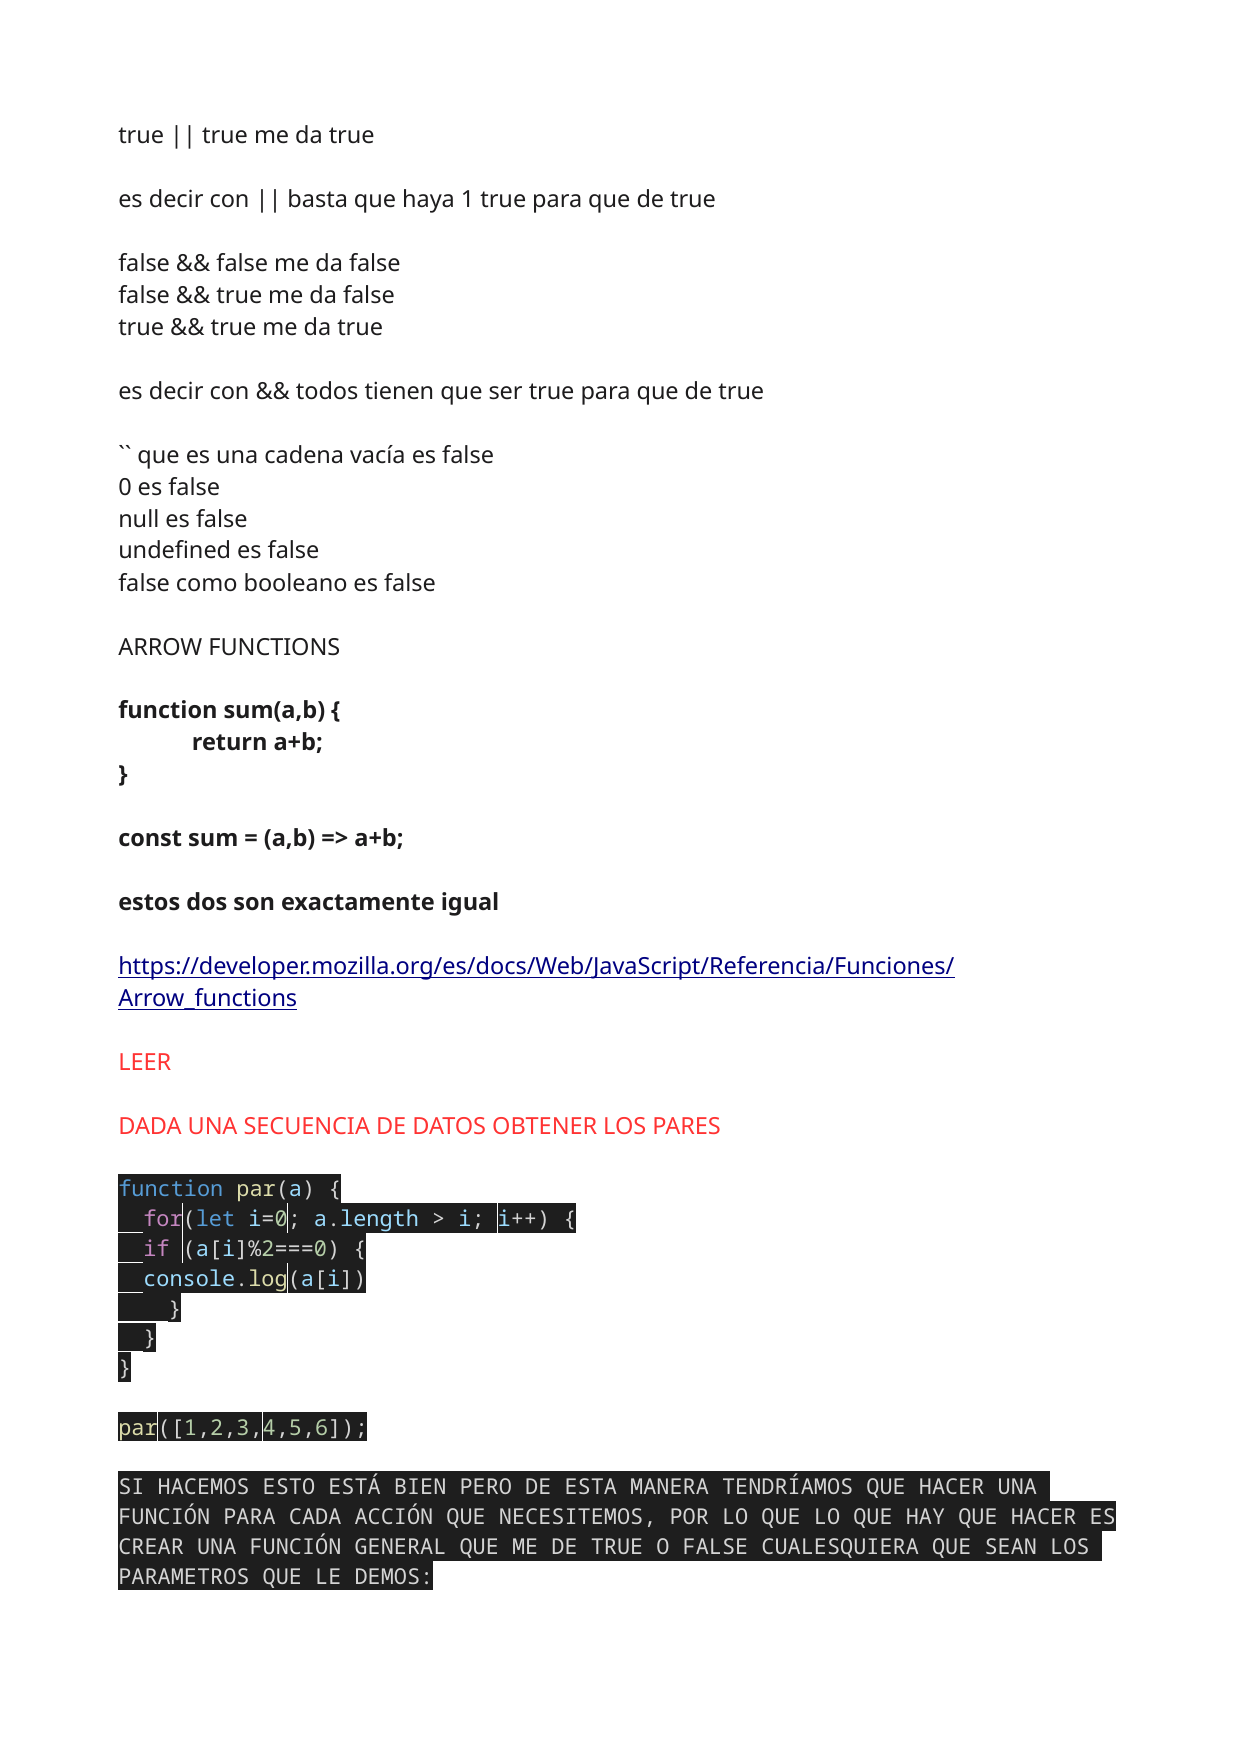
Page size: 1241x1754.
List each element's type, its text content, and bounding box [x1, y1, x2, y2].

text es decir con || basta que haya 1 true para que de true [118, 182, 1122, 214]
text for(let i=0; a.length > i; i++) { [118, 1203, 1122, 1233]
text par([1,2,3,4,5,6]); [118, 1412, 1122, 1441]
text 0 es false [118, 470, 1122, 502]
text false como booleano es false [118, 566, 1122, 598]
text const sum = (a,b) => a+b; [118, 822, 1122, 854]
text true && true me da true [118, 310, 1122, 342]
text } [118, 758, 1122, 790]
text true || true me da true [118, 118, 1122, 150]
text function par(a) { [118, 1173, 1122, 1203]
text function sum(a,b) { [118, 694, 1122, 726]
text ARROW FUNCTIONS [118, 630, 1122, 662]
text undefined es false [118, 534, 1122, 566]
text } [118, 1293, 1122, 1322]
text https://developer.mozilla.org/es/docs/Web/JavaScript/Referencia/Funciones/Arrow_functions [118, 949, 1122, 1013]
text estos dos son exactamente igual [118, 886, 1122, 918]
text } [118, 1352, 1122, 1382]
text null es false [118, 502, 1122, 534]
text DADA UNA SECUENCIA DE DATOS OBTENER LOS PARES [118, 1109, 1122, 1141]
text } [118, 1322, 1122, 1352]
text false && true me da false [118, 278, 1122, 310]
text SI HACEMOS ESTO ESTÁ BIEN PERO DE ESTA MANERA TENDRÍAMOS QUE HACER UNA FUNCIÓN PARA CADA ACCIÓN QUE NECESITEMOS, POR LO QUE LO QUE HAY QUE HACER ES CREAR UNA FUNCIÓN GENERAL QUE ME DE TRUE O FALSE CUALESQUIERA QUE SEAN LOS PARAMETROS QUE LE DEMOS: [118, 1471, 1122, 1590]
text return a+b; [118, 726, 1122, 758]
text `` que es una cadena vacía es false [118, 438, 1122, 470]
text console.log(a[i]) [118, 1263, 1122, 1293]
text false && false me da false [118, 246, 1122, 278]
text es decir con && todos tienen que ser true para que de true [118, 374, 1122, 406]
text if (a[i]%2===0) { [118, 1233, 1122, 1263]
text LEER [118, 1046, 1122, 1077]
